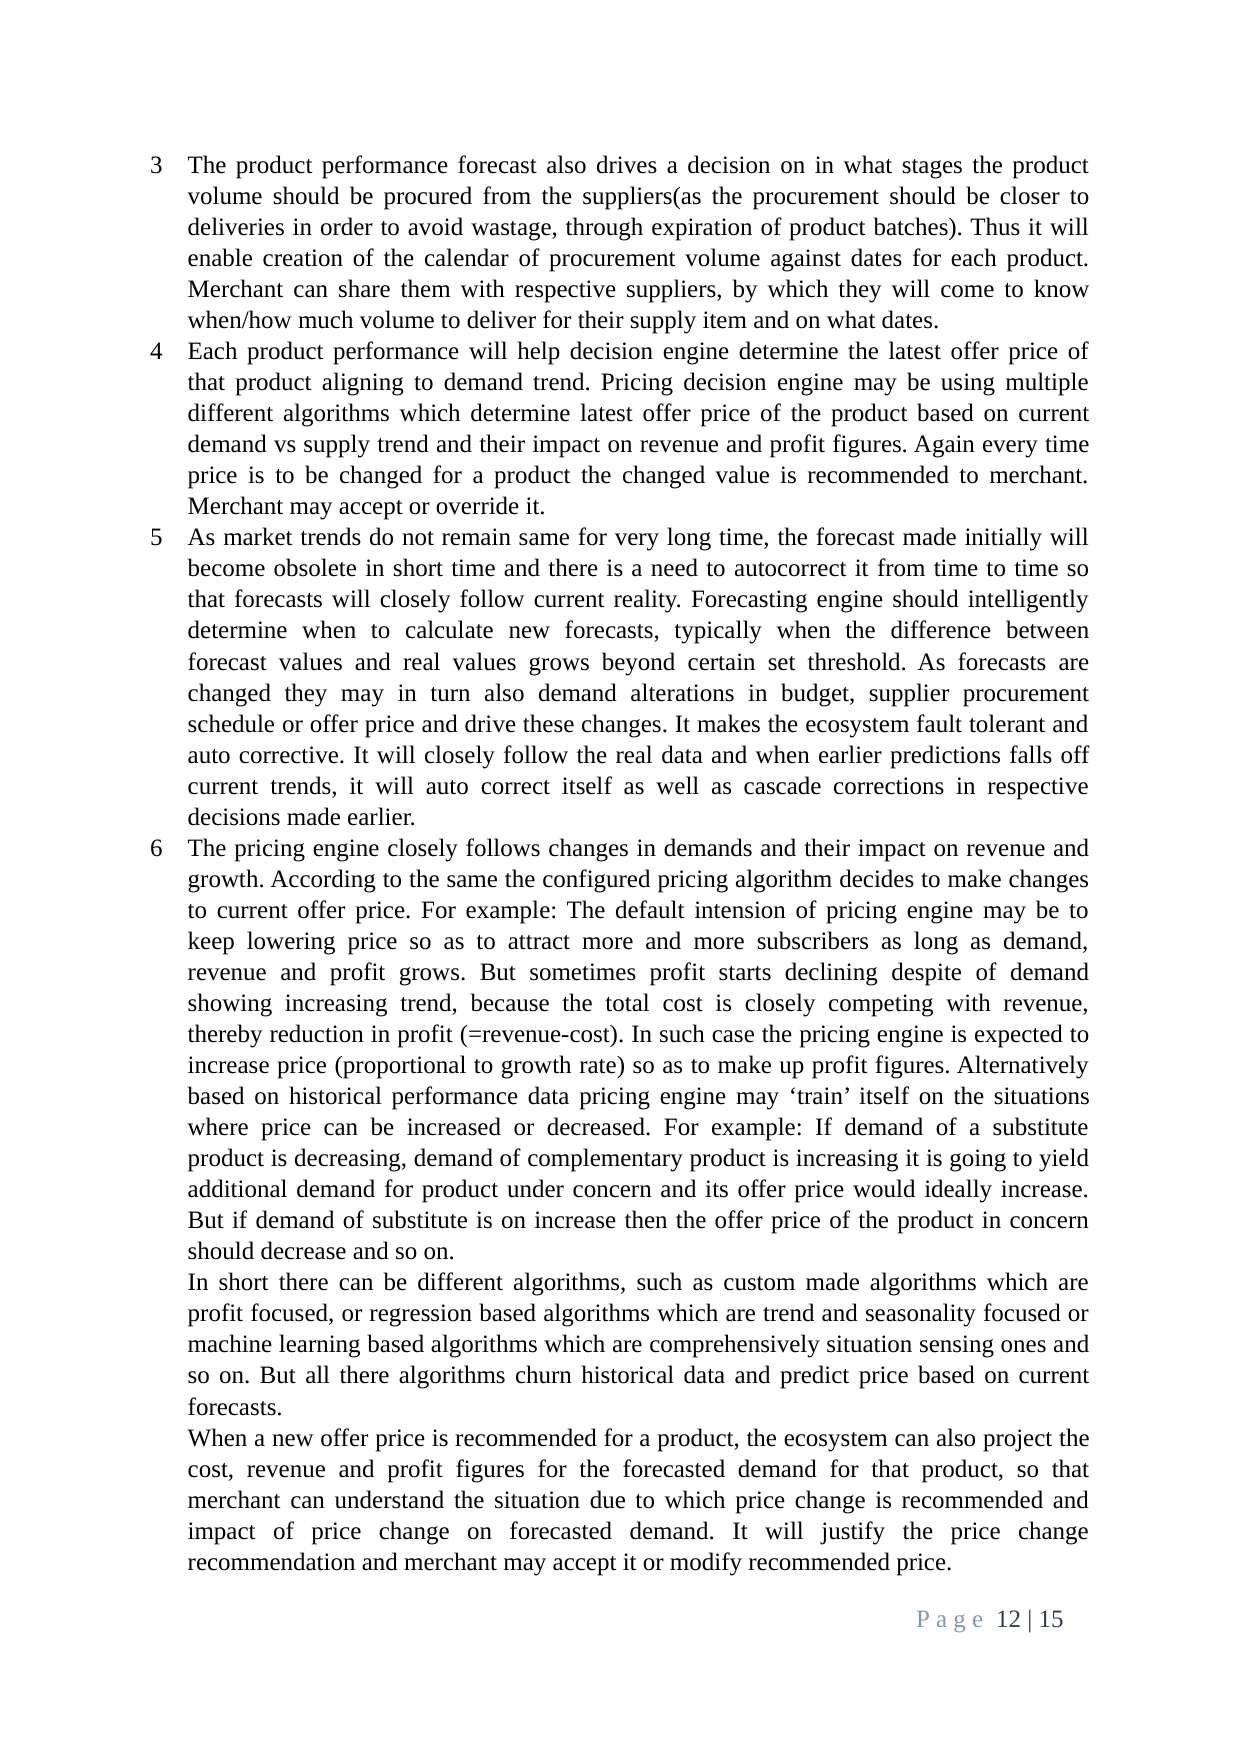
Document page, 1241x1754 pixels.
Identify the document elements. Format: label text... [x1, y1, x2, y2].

list As market trends do not remain same for very long time, the forecast made initially will become obsolete in short time and there is a need to autocorrect it from time to time so that forecasts will closely follow current reality. Forecasting engine should intelligently determine when to calculate new forecasts, typically when the difference between forecast values and real values grows beyond certain set threshold. As forecasts are changed they may in turn also demand alterations in budget, supplier procurement schedule or offer price and drive these changes. It makes the ecosystem fault tolerant and auto corrective. It will closely follow the real data and when earlier predictions falls off current trends, it will auto correct itself as well as cascade corrections in respective decisions made earlier. [150, 522, 1090, 831]
list The product performance forecast also drives a decision on in what stages the product volume should be procured from the suppliers(as the procurement should be closer to deliveries in order to avoid wastage, through expiration of product batches). Thus it will enable creation of the calendar of procurement volume against dates for each product. Merchant can share them with respective suppliers, by which they will come to know when/how much volume to deliver for their supply item and on what dates. [150, 150, 1090, 334]
list In short there can be different algorithms, such as custom made algorithms which are profit focused, or regression based algorithms which are trend and seasonality focused or machine learning based algorithms which are comprehensively situation sensing ones and so on. But all there algorithms churn historical data and predict price based on current forecasts. [187, 1267, 1090, 1420]
list The pricing engine closely follows changes in demands and their impact on revenue and growth. According to the same the configured pricing algorithm decides to make changes to current offer price. For example: The default intension of pricing engine may be to keep lowering price so as to attract more and more subscribers as long as demand, revenue and profit grows. But sometimes profit starts declining despite of demand showing increasing trend, because the total cost is closely competing with revenue, thereby reduction in profit (=revenue-cost). In such case the pricing engine is expected to increase price (proportional to growth rate) so as to make up profit figures. Alternatively based on historical performance data pricing engine may ‘train’ itself on the situations where price can be increased or decreased. For example: If demand of a substitute product is decreasing, demand of complementary product is increasing it is going to yield additional demand for product under concern and its offer price would ideally increase. But if demand of substitute is on increase then the offer price of the product in concern should decrease and so on. [150, 833, 1090, 1265]
list Each product performance will help decision engine determine the latest offer price of that product aligning to demand trend. Pricing decision engine may be using multiple different algorithms which determine latest offer price of the product based on current demand vs supply trend and their impact on revenue and profit figures. Again every time price is to be changed for a product the changed value is recommended to merchant. Merchant may accept or override it. [150, 336, 1090, 520]
list When a new offer price is recommended for a product, the ecosystem can also project the cost, revenue and profit figures for the forecasted demand for that product, so that merchant can understand the situation due to which price change is recommended and impact of price change on forecasted demand. It will justify the price change recommendation and merchant may accept it or modify recommended price. [187, 1423, 1090, 1576]
